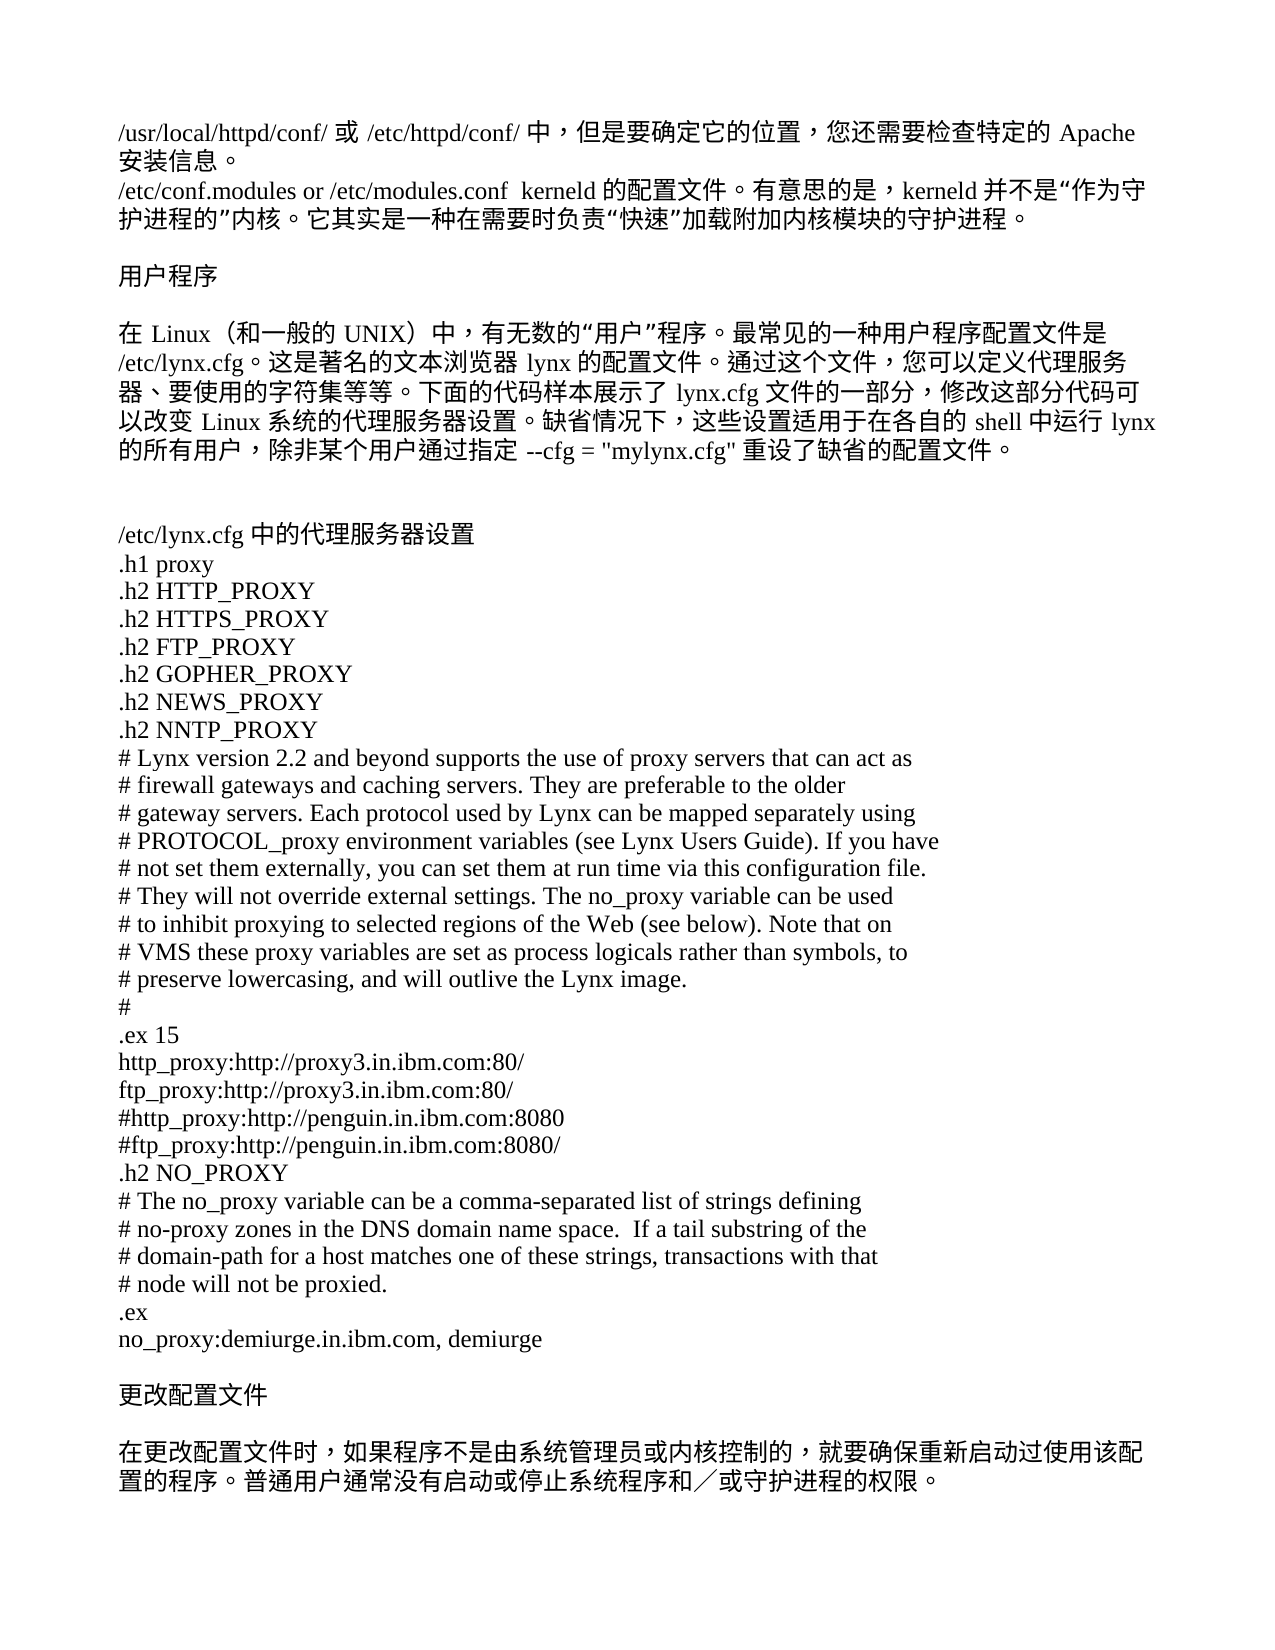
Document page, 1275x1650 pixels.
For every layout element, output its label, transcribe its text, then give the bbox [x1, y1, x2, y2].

text /usr/local/httpd/conf/ 或 /etc/httpd/conf/ 中，但是要确定它的位置，您还需要检查特定的 Apache 安装信息。 /etc/conf.modules or /etc/modules.conf kerneld 的配置文件。有意思的是，kerneld 并不是“作为守护进程的”内核。它其实是一种在需要时负责“快速”加载附加内核模块的守护进程。 用户程序 在 Linux（和一般的 UNIX）中，有无数的“用户”程序。最常见的一种用户程序配置文件是 /etc/lynx.cfg。这是著名的文本浏览器 lynx 的配置文件。通过这个文件，您可以定义代理服务器、要使用的字符集等等。下面的代码样本展示了 lynx.cfg 文件的一部分，修改这部分代码可以改变 Linux 系统的代理服务器设置。缺省情况下，这些设置适用于在各自的 shell 中运行 lynx 的所有用户，除非某个用户通过指定 --cfg = "mylynx.cfg" 重设了缺省的配置文件。 /etc/lynx.cfg 中的代理服务器设置 .h1 proxy .h2 HTTP_PROXY .h2 HTTPS_PROXY .h2 FTP_PROXY .h2 GOPHER_PROXY .h2 NEWS_PROXY .h2 NNTP_PROXY # Lynx version 2.2 and beyond supports the use of proxy servers that can act as # firewall gateways and caching servers. They are preferable to the older # gateway servers. Each protocol used by Lynx can be mapped separately using # PROTOCOL_proxy environment variables (see Lynx Users Guide). If you have # not set them externally, you can set them at run time via this configuration file. # They will not override external settings. The no_proxy variable can be used # to inhibit proxying to selected regions of the Web (see below). Note that on # VMS these proxy variables are set as process logicals rather than symbols, to # preserve lowercasing, and will outlive the Lynx image. # .ex 15 http_proxy:http://proxy3.in.ibm.com:80/ ftp_proxy:http://proxy3.in.ibm.com:80/ #http_proxy:http://penguin.in.ibm.com:8080 #ftp_proxy:http://penguin.in.ibm.com:8080/ .h2 NO_PROXY # The no_proxy variable can be a comma-separated list of strings defining # no-proxy zones in the DNS domain name space. If a tail substring of the # domain-path for a host matches one of these strings, transactions with that # node will not be proxied. .ex no_proxy:demiurge.in.ibm.com, demiurge 更改配置文件 在更改配置文件时，如果程序不是由系统管理员或内核控制的，就要确保重新启动过使用该配置的程序。普通用户通常没有启动或停止系统程序和／或守护进程的权限。 [118, 118, 1157, 1524]
